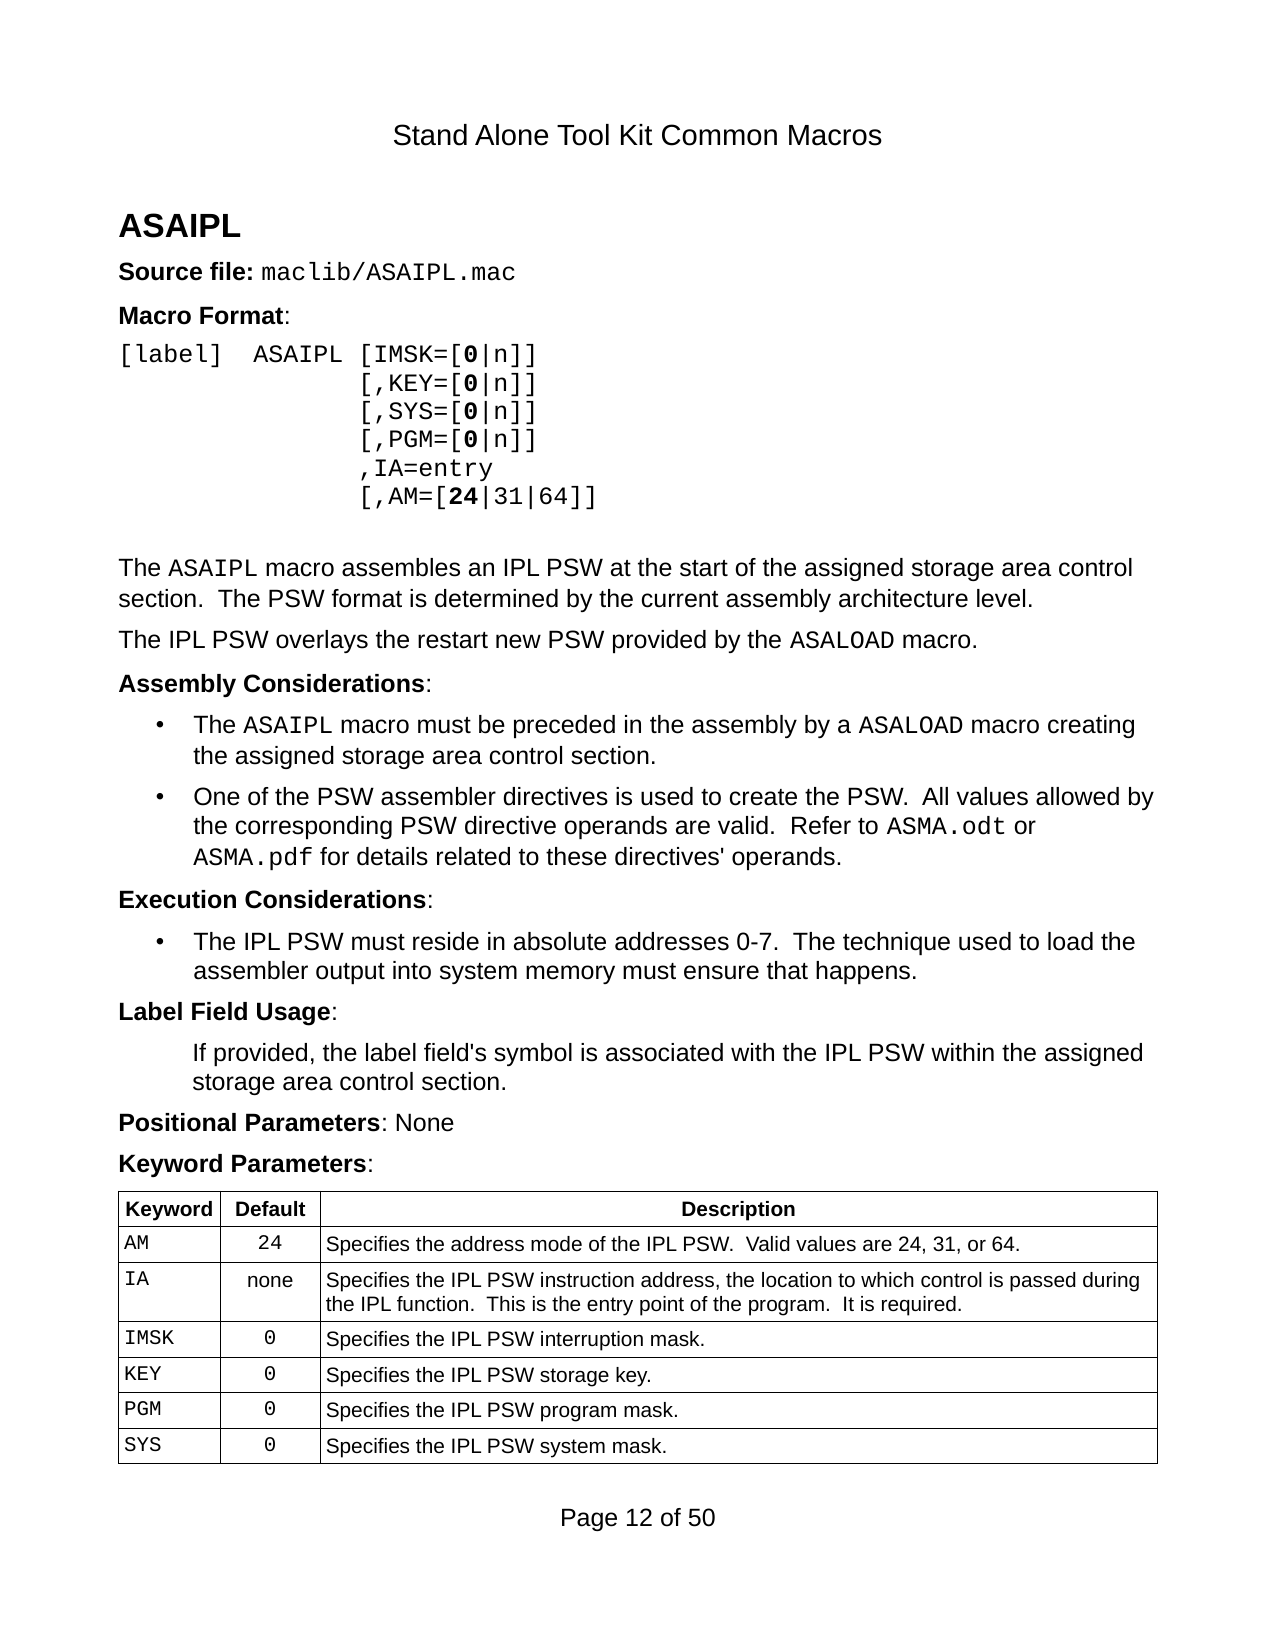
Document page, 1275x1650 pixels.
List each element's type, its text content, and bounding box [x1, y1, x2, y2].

text Assembly Considerations: [118, 669, 1157, 698]
text [,SYS=[0|n]] [118, 399, 1157, 427]
list The IPL PSW must reside in absolute addresses 0-7. The technique used to load the assembler output into system memory must ensure that happens. [156, 927, 1157, 984]
table_cell AM [119, 1227, 220, 1262]
table_cell IMSK [119, 1322, 220, 1357]
table_cell Specifies the IPL PSW instruction address, the location to which control is passed during the IPL function. This is the entry point of the program. It is required. [321, 1263, 1157, 1321]
text The IPL PSW overlays the restart new PSW provided by the ASALOAD macro. [118, 625, 1157, 656]
subtitle ASAIPL [118, 206, 1157, 245]
text The ASAIPL macro assembles an IPL PSW at the start of the assigned storage area control section. The PSW format is determined by the current assembly architecture level. [118, 553, 1157, 613]
table_cell Specifies the IPL PSW storage key. [321, 1358, 1157, 1392]
text Label Field Usage: [118, 997, 1157, 1026]
text Macro Format: [118, 301, 1157, 329]
text Keyword Parameters: [118, 1149, 1157, 1178]
table_cell Specifies the IPL PSW system mask. [321, 1429, 1157, 1463]
text ,IA=entry [118, 455, 1157, 484]
list The ASAIPL macro must be preceded in the assembly by a ASALOAD macro creating the assigned storage area control section. [156, 710, 1157, 770]
text Execution Considerations: [118, 886, 1157, 914]
table_cell 24 [221, 1227, 320, 1262]
table_cell none [221, 1263, 320, 1321]
text [,AM=[24|31|64]] [118, 484, 1157, 512]
table_cell 0 [221, 1322, 320, 1357]
list One of the PSW assembler directives is used to create the PSW. All values allowed by the corresponding PSW directive operands are valid. Refer to ASMA.odt or ASMA.pdf for details related to these directives' operands. [156, 782, 1157, 873]
table_header Default [221, 1192, 320, 1226]
text [,PGM=[0|n]] [118, 427, 1157, 455]
table_cell IA [119, 1263, 220, 1321]
table_cell SYS [119, 1429, 220, 1463]
text If provided, the label field's symbol is associated with the IPL PSW within the assigned storage area control section. [192, 1038, 1157, 1096]
table_cell Specifies the address mode of the IPL PSW. Valid values are 24, 31, or 64. [321, 1227, 1157, 1262]
table_header Description [321, 1192, 1157, 1226]
text Source file: maclib/ASAIPL.mac [118, 257, 1157, 288]
table_cell 0 [221, 1393, 320, 1428]
table_cell PGM [119, 1393, 220, 1428]
table_cell 0 [221, 1429, 320, 1463]
text [label] ASAIPL [IMSK=[0|n]] [118, 342, 1157, 370]
table_cell Specifies the IPL PSW interruption mask. [321, 1322, 1157, 1357]
text [,KEY=[0|n]] [118, 370, 1157, 399]
text Positional Parameters: None [118, 1108, 1157, 1137]
table_cell 0 [221, 1358, 320, 1392]
table_cell KEY [119, 1358, 220, 1392]
table_header Keyword [119, 1192, 220, 1226]
table_cell Specifies the IPL PSW program mask. [321, 1393, 1157, 1428]
